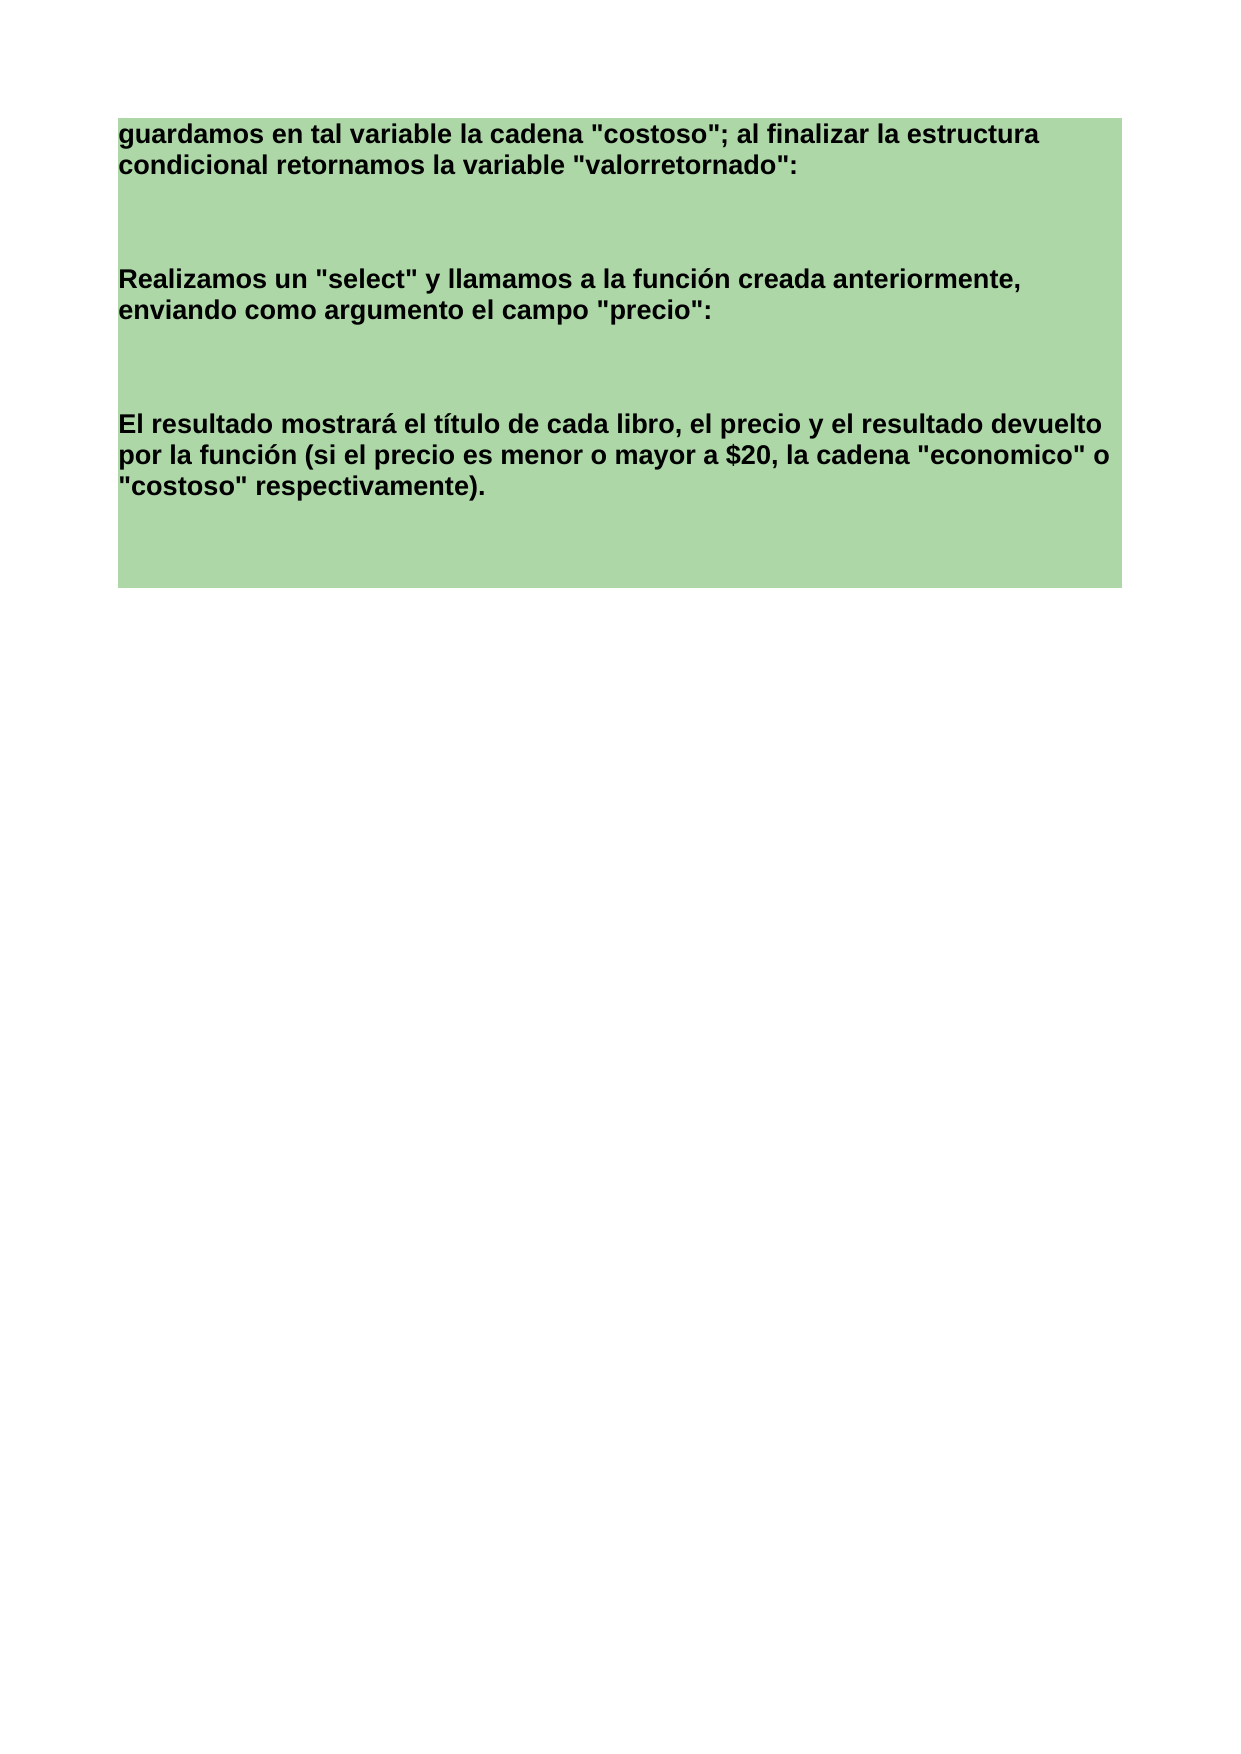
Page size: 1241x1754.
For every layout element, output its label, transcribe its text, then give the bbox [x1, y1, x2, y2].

text guardamos en tal variable la cadena "costoso"; al finalizar la estructura condicional retornamos la variable "valorretornado": [118, 118, 1122, 181]
text Realizamos un "select" y llamamos a la función creada anteriormente, enviando como argumento el campo "precio": [118, 263, 1122, 325]
text El resultado mostrará el título de cada libro, el precio y el resultado devuelto por la función (si el precio es menor o mayor a $20, la cadena "economico" o "costoso" respectivamente). [118, 408, 1122, 501]
